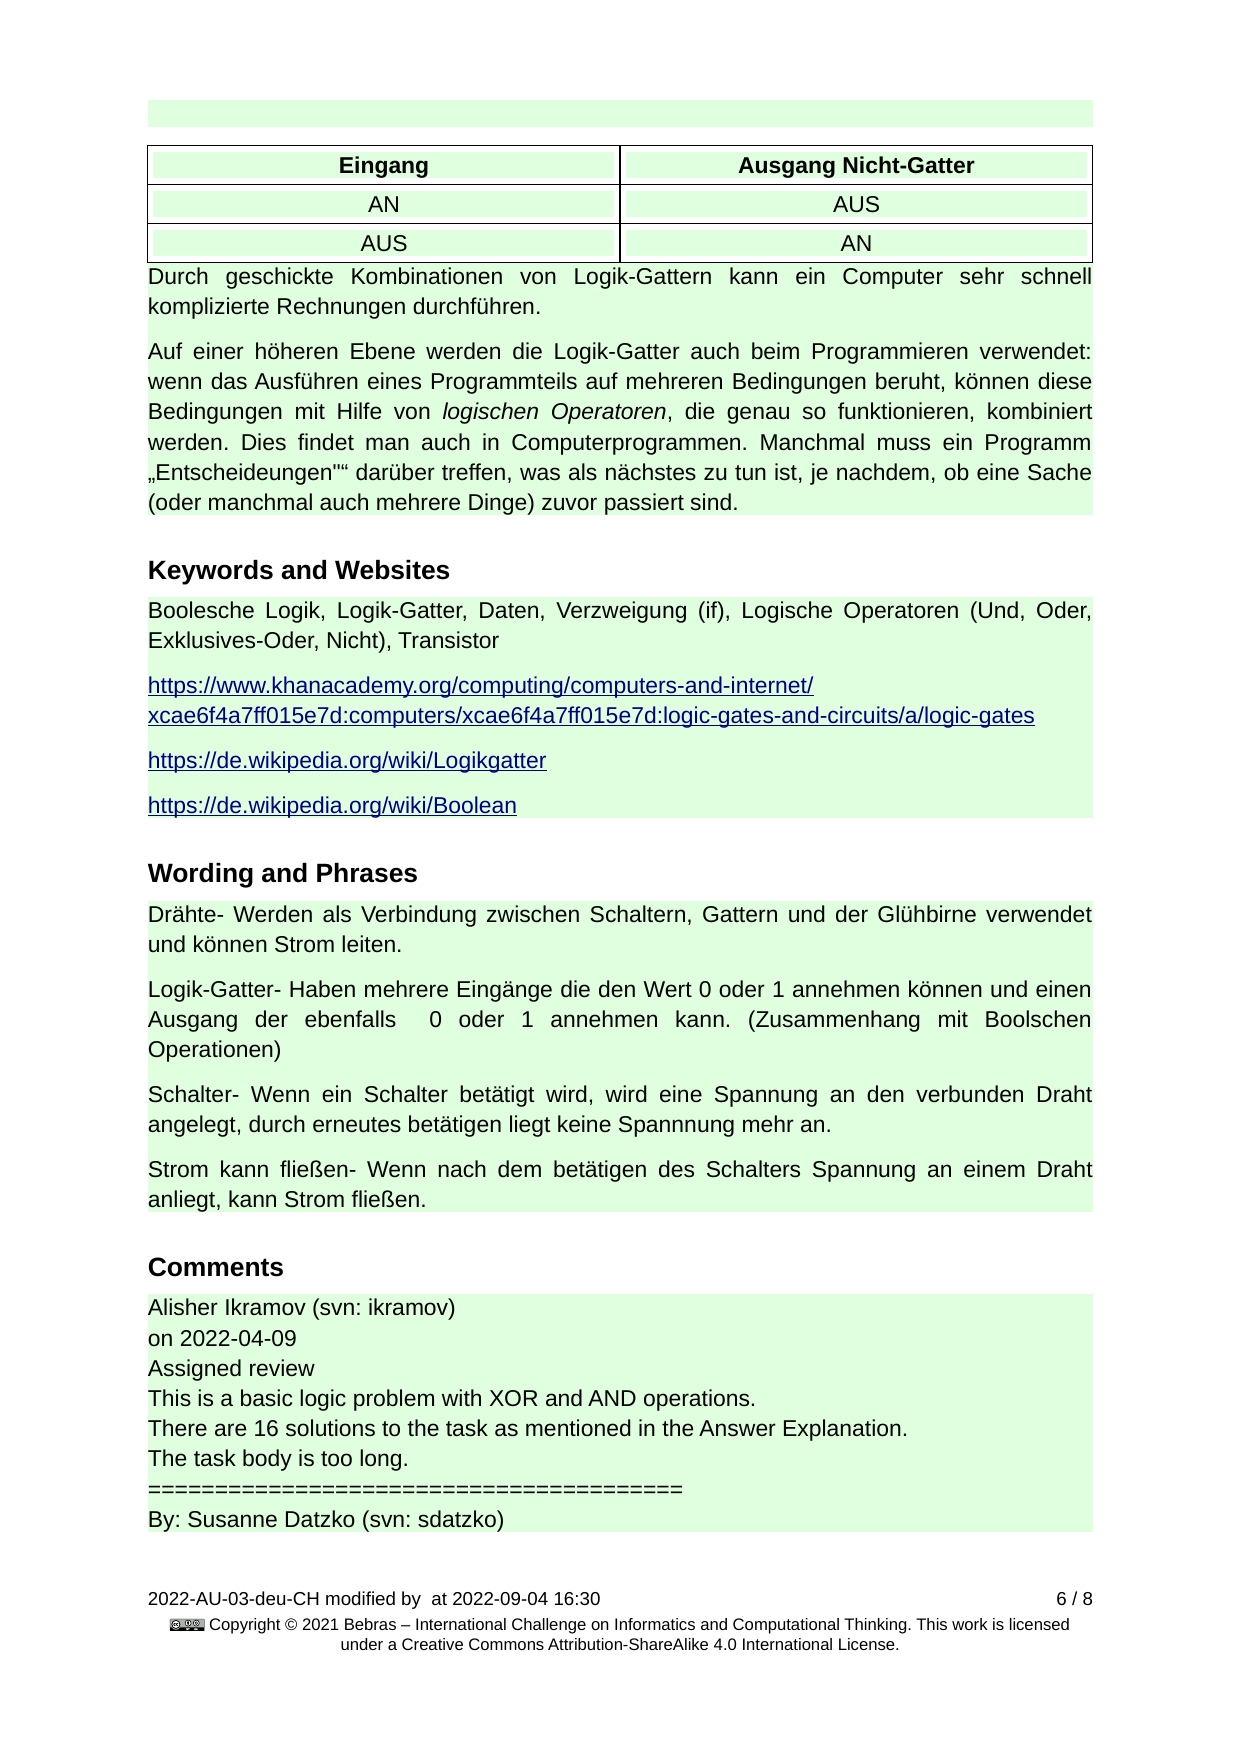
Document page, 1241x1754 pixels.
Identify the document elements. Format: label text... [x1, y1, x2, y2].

text Boolesche Logik, Logik-Gatter, Daten, Verzweigung (if), Logische Operatoren (Und, Oder, Exklusives-Oder, Nicht), Transistor [148, 597, 1093, 654]
text Logik-Gatter- Haben mehrere Eingänge die den Wert 0 oder 1 annehmen können und einen Ausgang der ebenfalls 0 oder 1 annehmen kann. (Zusammenhang mit Boolschen Operationen) [148, 976, 1093, 1062]
subtitle Comments [148, 1252, 1093, 1282]
text Alisher Ikramov (svn: ikramov) on 2022-04-09 Assigned review This is a basic logic problem with XOR and AND operations. There are 16 solutions to the task as mentioned in the Answer Explanation. The task body is too long. ======================================== By: Susanne Datzko (svn: sdatzko) [148, 1294, 1093, 1532]
text Schalter- Wenn ein Schalter betätigt wird, wird eine Spannung an den verbunden Draht angelegt, durch erneutes betätigen liegt keine Spannnung mehr an. [148, 1081, 1093, 1137]
table_cell AN [621, 224, 1092, 262]
table_cell AN [148, 185, 619, 223]
text Drähte- Werden als Verbindung zwischen Schaltern, Gattern und der Glühbirne verwendet und können Strom leiten. [148, 901, 1093, 957]
text Auf einer höheren Ebene werden die Logik-Gatter auch beim Programmieren verwendet: wenn das Ausführen eines Programmteils auf mehreren Bedingungen beruht, können diese Bedingungen mit Hilfe von logischen Operatoren, die genau so funktionieren, kombiniert werden. Dies findet man auch in Computerprogrammen. Manchmal muss ein Programm „Entscheideungen"“ darüber treffen, was als nächstes zu tun ist, je nachdem, ob eine Sache (oder manchmal auch mehrere Dinge) zuvor passiert sind. [148, 338, 1093, 515]
text https://de.wikipedia.org/wiki/Boolean [148, 792, 1093, 818]
table_header Ausgang Nicht-Gatter [621, 146, 1092, 184]
subtitle Keywords and Websites [148, 554, 1093, 585]
text Strom kann fließen- Wenn nach dem betätigen des Schalters Spannung an einem Draht anliegt, kann Strom fließen. [148, 1156, 1093, 1212]
text https://www.khanacademy.org/computing/computers-and-internet/xcae6f4a7ff015e7d:computers/xcae6f4a7ff015e7d:logic-gates-and-circuits/a/logic-gates [148, 672, 1093, 729]
table_cell AUS [148, 224, 619, 262]
subtitle Wording and Phrases [148, 858, 1093, 888]
table_header Eingang [148, 146, 619, 184]
table_cell AUS [621, 185, 1092, 223]
text https://de.wikipedia.org/wiki/Logikgatter [148, 747, 1093, 774]
text Durch geschickte Kombinationen von Logik-Gattern kann ein Computer sehr schnell komplizierte Rechnungen durchführen. [148, 263, 1093, 319]
